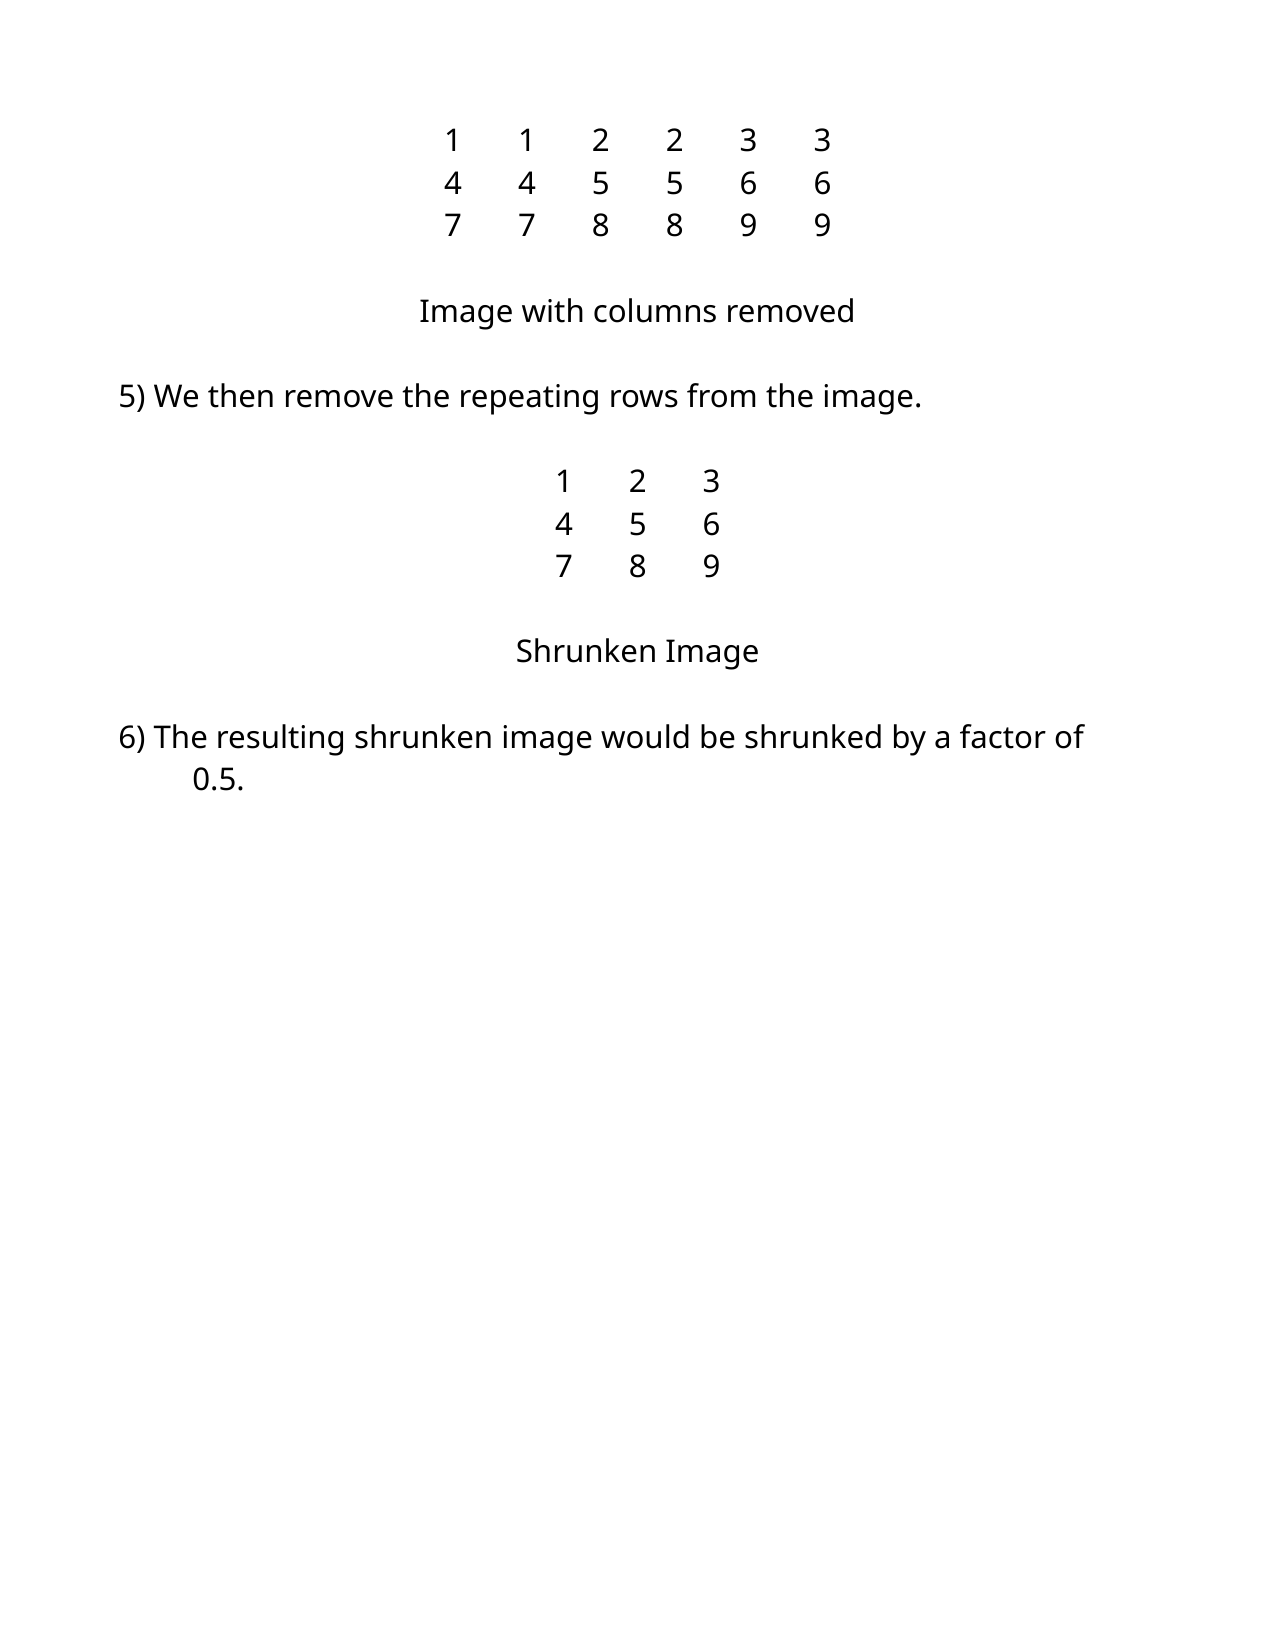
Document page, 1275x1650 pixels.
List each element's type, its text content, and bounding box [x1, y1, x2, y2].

text 1 2 3 [118, 459, 1157, 502]
text 4 5 6 [118, 502, 1157, 544]
text 1 1 2 2 3 3 [118, 118, 1157, 161]
text 7 8 9 [118, 544, 1157, 587]
text Image with columns removed [118, 288, 1157, 331]
text 6) The resulting shrunken image would be shrunked by a factor of 0.5. [118, 714, 1157, 800]
text 7 7 8 8 9 9 [118, 203, 1157, 246]
text Shrunken Image [118, 629, 1157, 672]
text 4 4 5 5 6 6 [118, 161, 1157, 203]
text 5) We then remove the repeating rows from the image. [118, 374, 1157, 416]
